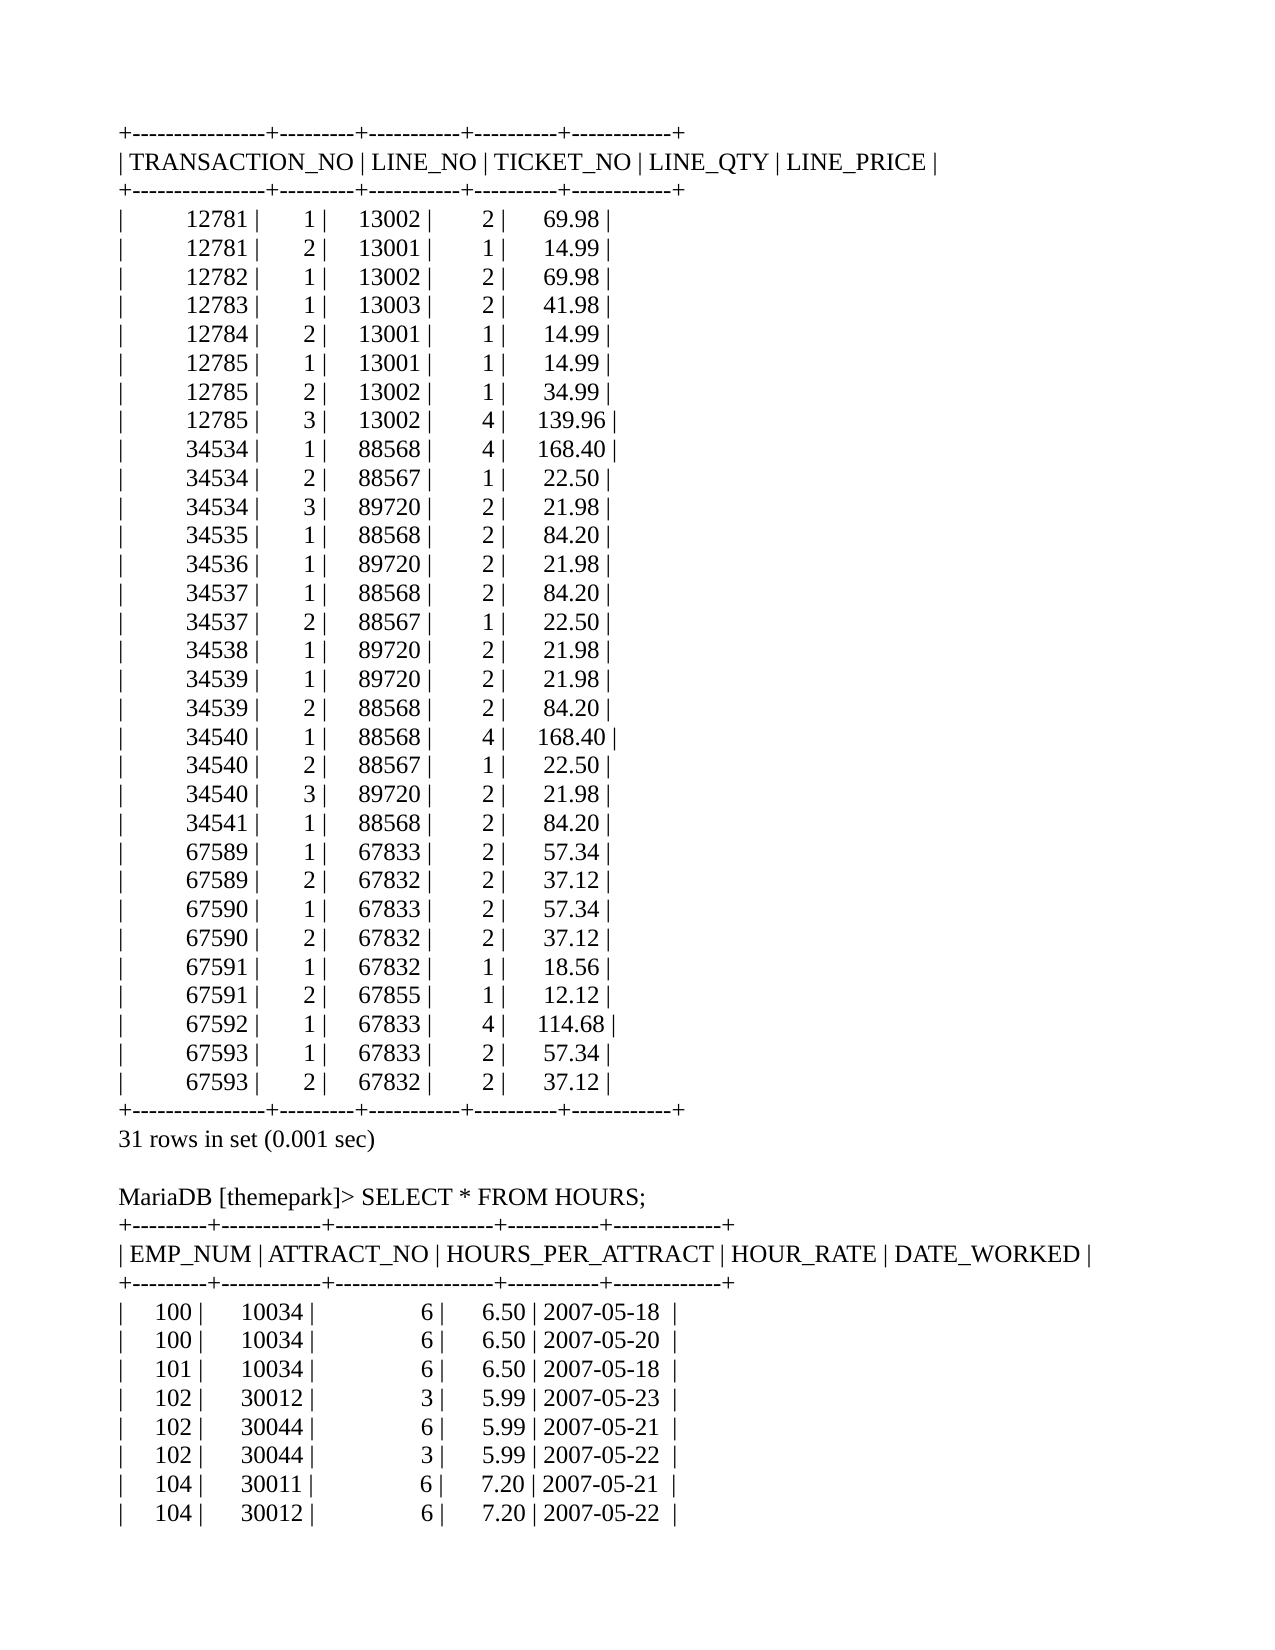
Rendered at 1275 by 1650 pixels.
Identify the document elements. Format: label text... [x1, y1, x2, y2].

text | 67591 | 2 | 67855 | 1 | 12.12 | [118, 981, 1157, 1009]
text | 104 | 30011 | 6 | 7.20 | 2007-05-21 | [118, 1469, 1157, 1498]
text | 34534 | 2 | 88567 | 1 | 22.50 | [118, 463, 1157, 492]
text +----------------+---------+-----------+----------+------------+ [118, 176, 1157, 204]
text | 12785 | 3 | 13002 | 4 | 139.96 | [118, 406, 1157, 434]
text | 34540 | 2 | 88567 | 1 | 22.50 | [118, 751, 1157, 779]
text | 34539 | 2 | 88568 | 2 | 84.20 | [118, 693, 1157, 722]
text | 12781 | 1 | 13002 | 2 | 69.98 | [118, 204, 1157, 233]
text | 34541 | 1 | 88568 | 2 | 84.20 | [118, 808, 1157, 837]
text | 102 | 30044 | 6 | 5.99 | 2007-05-21 | [118, 1412, 1157, 1441]
text | EMP_NUM | ATTRACT_NO | HOURS_PER_ATTRACT | HOUR_RATE | DATE_WORKED | [118, 1239, 1157, 1268]
text | 67589 | 1 | 67833 | 2 | 57.34 | [118, 837, 1157, 866]
text | 67592 | 1 | 67833 | 4 | 114.68 | [118, 1009, 1157, 1038]
text | 67591 | 1 | 67832 | 1 | 18.56 | [118, 952, 1157, 981]
text | 12781 | 2 | 13001 | 1 | 14.99 | [118, 233, 1157, 262]
text | 67593 | 2 | 67832 | 2 | 37.12 | [118, 1067, 1157, 1096]
text | 104 | 30012 | 6 | 7.20 | 2007-05-22 | [118, 1498, 1157, 1527]
text | 67590 | 2 | 67832 | 2 | 37.12 | [118, 923, 1157, 952]
text +----------------+---------+-----------+----------+------------+ [118, 1096, 1157, 1124]
text 31 rows in set (0.001 sec) [118, 1124, 1157, 1153]
text | 12782 | 1 | 13002 | 2 | 69.98 | [118, 262, 1157, 291]
text | 101 | 10034 | 6 | 6.50 | 2007-05-18 | [118, 1354, 1157, 1383]
text | 67589 | 2 | 67832 | 2 | 37.12 | [118, 866, 1157, 894]
text | 34534 | 1 | 88568 | 4 | 168.40 | [118, 434, 1157, 463]
text | 34536 | 1 | 89720 | 2 | 21.98 | [118, 549, 1157, 578]
text | 12784 | 2 | 13001 | 1 | 14.99 | [118, 319, 1157, 348]
text | 67590 | 1 | 67833 | 2 | 57.34 | [118, 894, 1157, 923]
text | TRANSACTION_NO | LINE_NO | TICKET_NO | LINE_QTY | LINE_PRICE | [118, 147, 1157, 176]
text | 34539 | 1 | 89720 | 2 | 21.98 | [118, 664, 1157, 693]
text | 34540 | 3 | 89720 | 2 | 21.98 | [118, 779, 1157, 808]
text | 34538 | 1 | 89720 | 2 | 21.98 | [118, 636, 1157, 664]
text | 12783 | 1 | 13003 | 2 | 41.98 | [118, 291, 1157, 319]
text +---------+------------+-------------------+-----------+-------------+ [118, 1211, 1157, 1239]
text | 100 | 10034 | 6 | 6.50 | 2007-05-20 | [118, 1326, 1157, 1354]
text | 67593 | 1 | 67833 | 2 | 57.34 | [118, 1038, 1157, 1067]
text | 34534 | 3 | 89720 | 2 | 21.98 | [118, 492, 1157, 521]
text | 12785 | 2 | 13002 | 1 | 34.99 | [118, 377, 1157, 406]
text | 34540 | 1 | 88568 | 4 | 168.40 | [118, 722, 1157, 751]
text | 34535 | 1 | 88568 | 2 | 84.20 | [118, 521, 1157, 549]
text | 12785 | 1 | 13001 | 1 | 14.99 | [118, 348, 1157, 377]
text | 100 | 10034 | 6 | 6.50 | 2007-05-18 | [118, 1297, 1157, 1326]
text | 102 | 30012 | 3 | 5.99 | 2007-05-23 | [118, 1383, 1157, 1412]
text | 34537 | 2 | 88567 | 1 | 22.50 | [118, 607, 1157, 636]
text +---------+------------+-------------------+-----------+-------------+ [118, 1268, 1157, 1297]
text | 102 | 30044 | 3 | 5.99 | 2007-05-22 | [118, 1441, 1157, 1469]
text MariaDB [themepark]> SELECT * FROM HOURS; [118, 1182, 1157, 1211]
text | 34537 | 1 | 88568 | 2 | 84.20 | [118, 578, 1157, 607]
text +----------------+---------+-----------+----------+------------+ [118, 118, 1157, 147]
